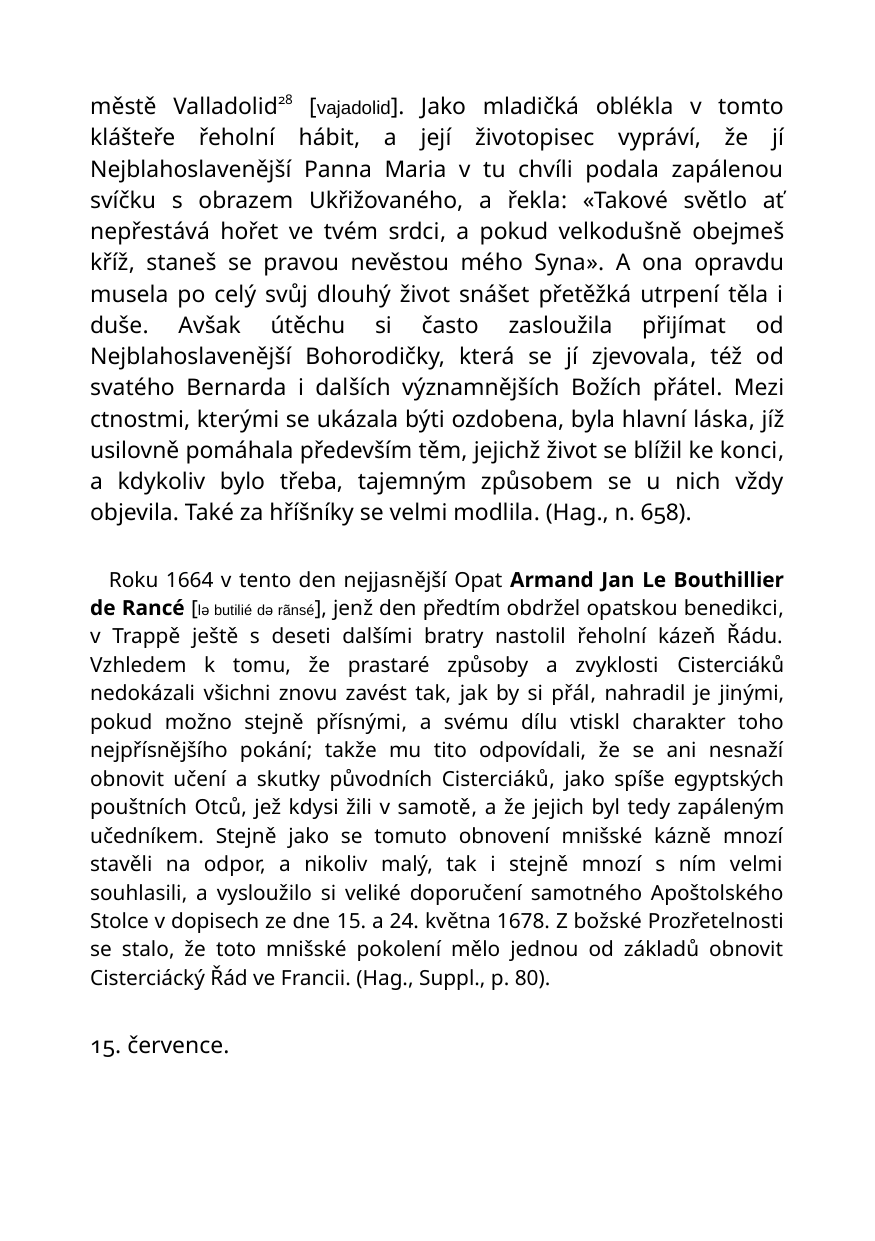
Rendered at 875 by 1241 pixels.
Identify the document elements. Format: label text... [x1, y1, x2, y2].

text Ve Španělsku roku 1757 odešla do nebe ctihodná žena Jana Maria od Sedmi Bolestí Rojas y Conturas [rochas i konturas], mniška kláštera zasvěceného svatému Cyriakovi ve městě městě Valladolid28 [vajadolid]. Jako mladičká oblékla v tomto klášteře řeholní hábit, a její životopisec vypráví, že jí Nejblahoslavenější Panna Maria v tu chvíli podala zapálenou svíčku s obrazem Ukřižovaného, a řekla: «Takové světlo ať nepřestává hořet ve tvém srdci, a pokud velkodušně obejmeš kříž, staneš se pravou nevěstou mého Syna». A ona opravdu musela po celý svůj dlouhý život snášet přetěžká utrpení těla i duše. Avšak útěchu si často zasloužila přijímat od Nejblahoslavenější Bohorodičky, která se jí zjevovala, též od svatého Bernarda i dalších významnějších Božích přátel. Mezi ctnostmi, kterými se ukázala býti ozdobena, byla hlavní láska, jíž usilovně pomáhala především těm, jejichž život se blížil ke konci, a kdykoliv bylo třeba, tajemným způsobem se u nich vždy objevila. Také za hříšníky se velmi modlila. (Hag., n. 658). [90, 90, 784, 527]
text Roku 1664 v tento den nejjasnější Opat Armand Jan Le Bouthillier de Rancé [lə butilié də rãnsé], jenž den předtím obdržel opatskou benedikci, v Trappě ještě s deseti dalšími bratry nastolil řeholní kázeň Řádu. Vzhledem k tomu, že prastaré způsoby a zvyklosti Cisterciáků nedokázali všichni znovu zavést tak, jak by si přál, nahradil je jinými, pokud možno stejně přísnými, a svému dílu vtiskl charakter toho nejpřísnějšího pokání; takže mu tito odpovídali, že se ani nesnaží obnovit učení a skutky původních Cisterciáků, jako spíše egyptských pouštních Otců, jež kdysi žili v samotě, a že jejich byl tedy zapáleným učedníkem. Stejně jako se tomuto obnovení mnišské kázně mnozí stavěli na odpor, a nikoliv malý, tak i stejně mnozí s ním velmi souhlasili, a vysloužilo si veliké doporučení samotného Apoštolského Stolce v dopisech ze dne 15. a 24. května 1678. Z božské Prozřetelnosti se stalo, že toto mnišské pokolení mělo jednou od základů obnovit Cisterciácký Řád ve Francii. (Hag., Suppl., p. 80). [90, 565, 784, 991]
text 15. července. [90, 1029, 784, 1060]
